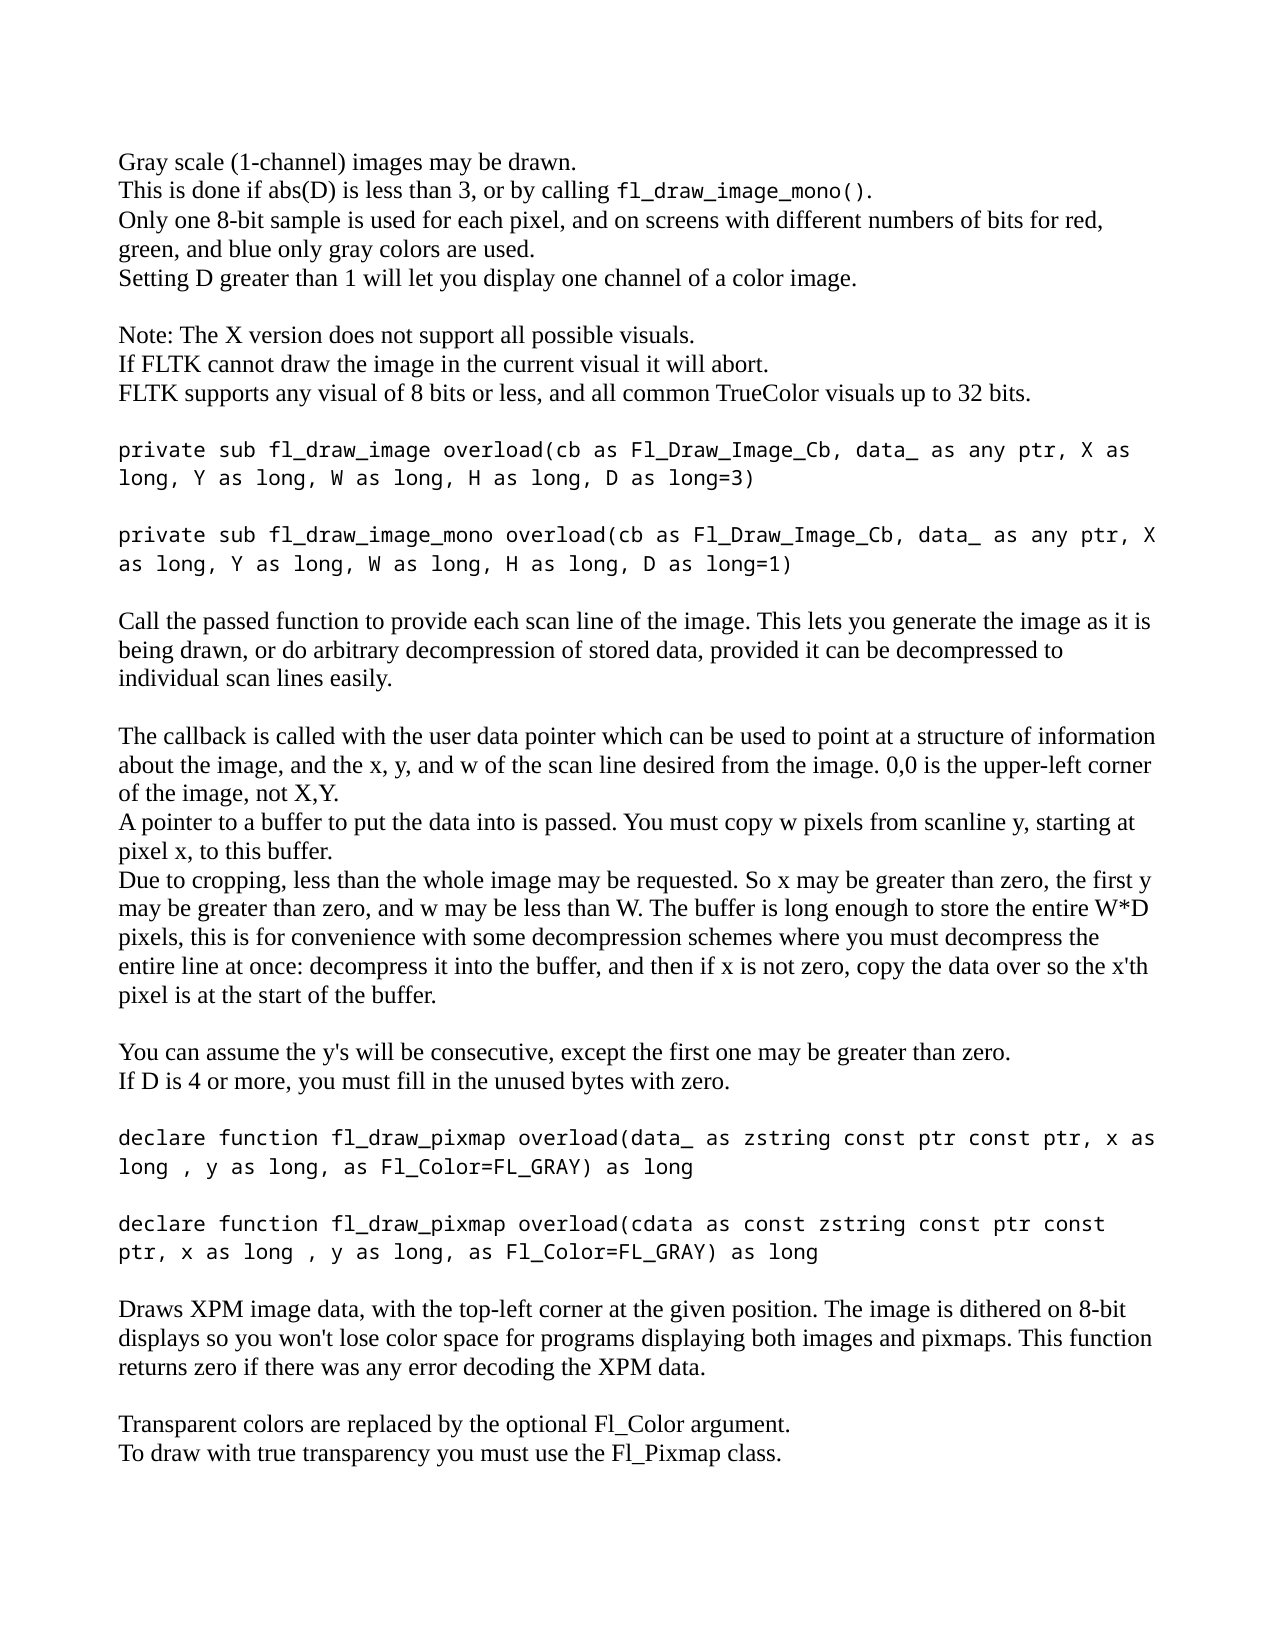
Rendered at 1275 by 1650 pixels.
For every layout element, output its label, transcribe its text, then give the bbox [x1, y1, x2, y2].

text Due to cropping, less than the whole image may be requested. So x may be greater than zero, the first y may be greater than zero, and w may be less than W. The buffer is long enough to store the entire W*D pixels, this is for convenience with some decompression schemes where you must decompress the entire line at once: decompress it into the buffer, and then if x is not zero, copy the data over so the x'th pixel is at the start of the buffer. [118, 865, 1157, 1008]
text A pointer to a buffer to put the data into is passed. You must copy w pixels from scanline y, starting at pixel x, to this buffer. [118, 807, 1157, 865]
text private sub fl_draw_image_mono overload(cb as Fl_Draw_Image_Cb, data_ as any ptr, X as long, Y as long, W as long, H as long, D as long=1) [118, 520, 1157, 577]
text Note: The X version does not support all possible visuals. [118, 320, 1157, 349]
text declare function fl_draw_pixmap overload(data_ as zstring const ptr const ptr, x as long , y as long, as Fl_Color=FL_GRAY) as long [118, 1123, 1157, 1180]
text If FLTK cannot draw the image in the current visual it will abort. [118, 349, 1157, 378]
text Only one 8-bit sample is used for each pixel, and on screens with different numbers of bits for red, green, and blue only gray colors are used. [118, 205, 1157, 263]
text The callback is called with the user data pointer which can be used to point at a structure of information about the image, and the x, y, and w of the scan line desired from the image. 0,0 is the upper-left corner of the image, not X,Y. [118, 721, 1157, 807]
text FLTK supports any visual of 8 bits or less, and all common TrueColor visuals up to 32 bits. [118, 378, 1157, 406]
text Setting D greater than 1 will let you display one channel of a color image. [118, 263, 1157, 291]
text Call the passed function to provide each scan line of the image. This lets you generate the image as it is being drawn, or do arbitrary decompression of stored data, provided it can be decompressed to individual scan lines easily. [118, 606, 1157, 692]
text To draw with true transparency you must use the Fl_Pixmap class. [118, 1438, 1157, 1467]
text This is done if abs(D) is less than 3, or by calling fl_draw_image_mono(). [118, 176, 1157, 205]
text If D is 4 or more, you must fill in the unused bytes with zero. [118, 1066, 1157, 1095]
text Draws XPM image data, with the top-left corner at the given position. The image is dithered on 8-bit displays so you won't lose color space for programs displaying both images and pixmaps. This function returns zero if there was any error decoding the XPM data. [118, 1294, 1157, 1381]
text private sub fl_draw_image overload(cb as Fl_Draw_Image_Cb, data_ as any ptr, X as long, Y as long, W as long, H as long, D as long=3) [118, 435, 1157, 492]
text declare function fl_draw_pixmap overload(cdata as const zstring const ptr const ptr, x as long , y as long, as Fl_Color=FL_GRAY) as long [118, 1209, 1157, 1266]
text Transparent colors are replaced by the optional Fl_Color argument. [118, 1409, 1157, 1438]
text Gray scale (1-channel) images may be drawn. [118, 147, 1157, 176]
text You can assume the y's will be consecutive, except the first one may be greater than zero. [118, 1037, 1157, 1066]
